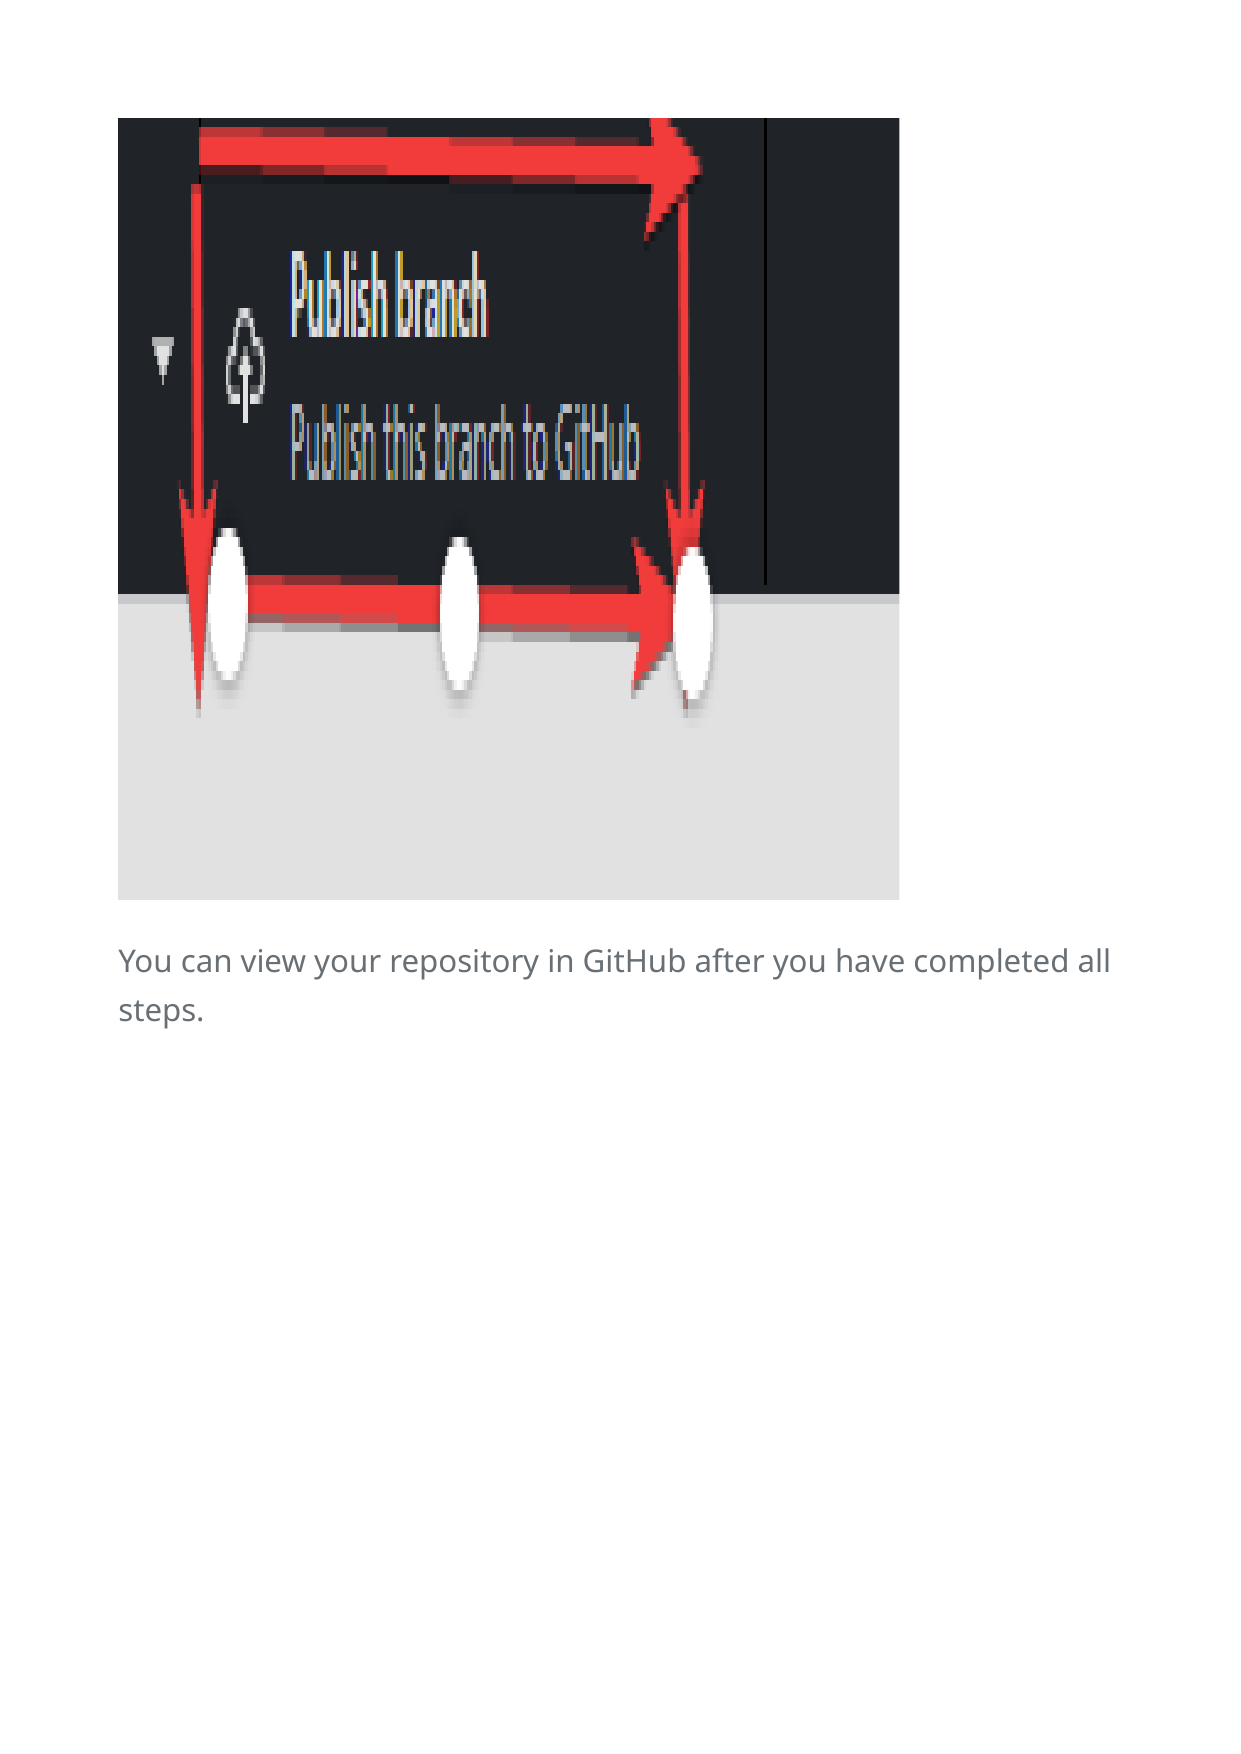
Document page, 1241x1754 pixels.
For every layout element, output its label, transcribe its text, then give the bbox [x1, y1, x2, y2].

text You can view your repository in GitHub after you have completed all steps. [118, 118, 1122, 1063]
picture [118, 118, 900, 900]
